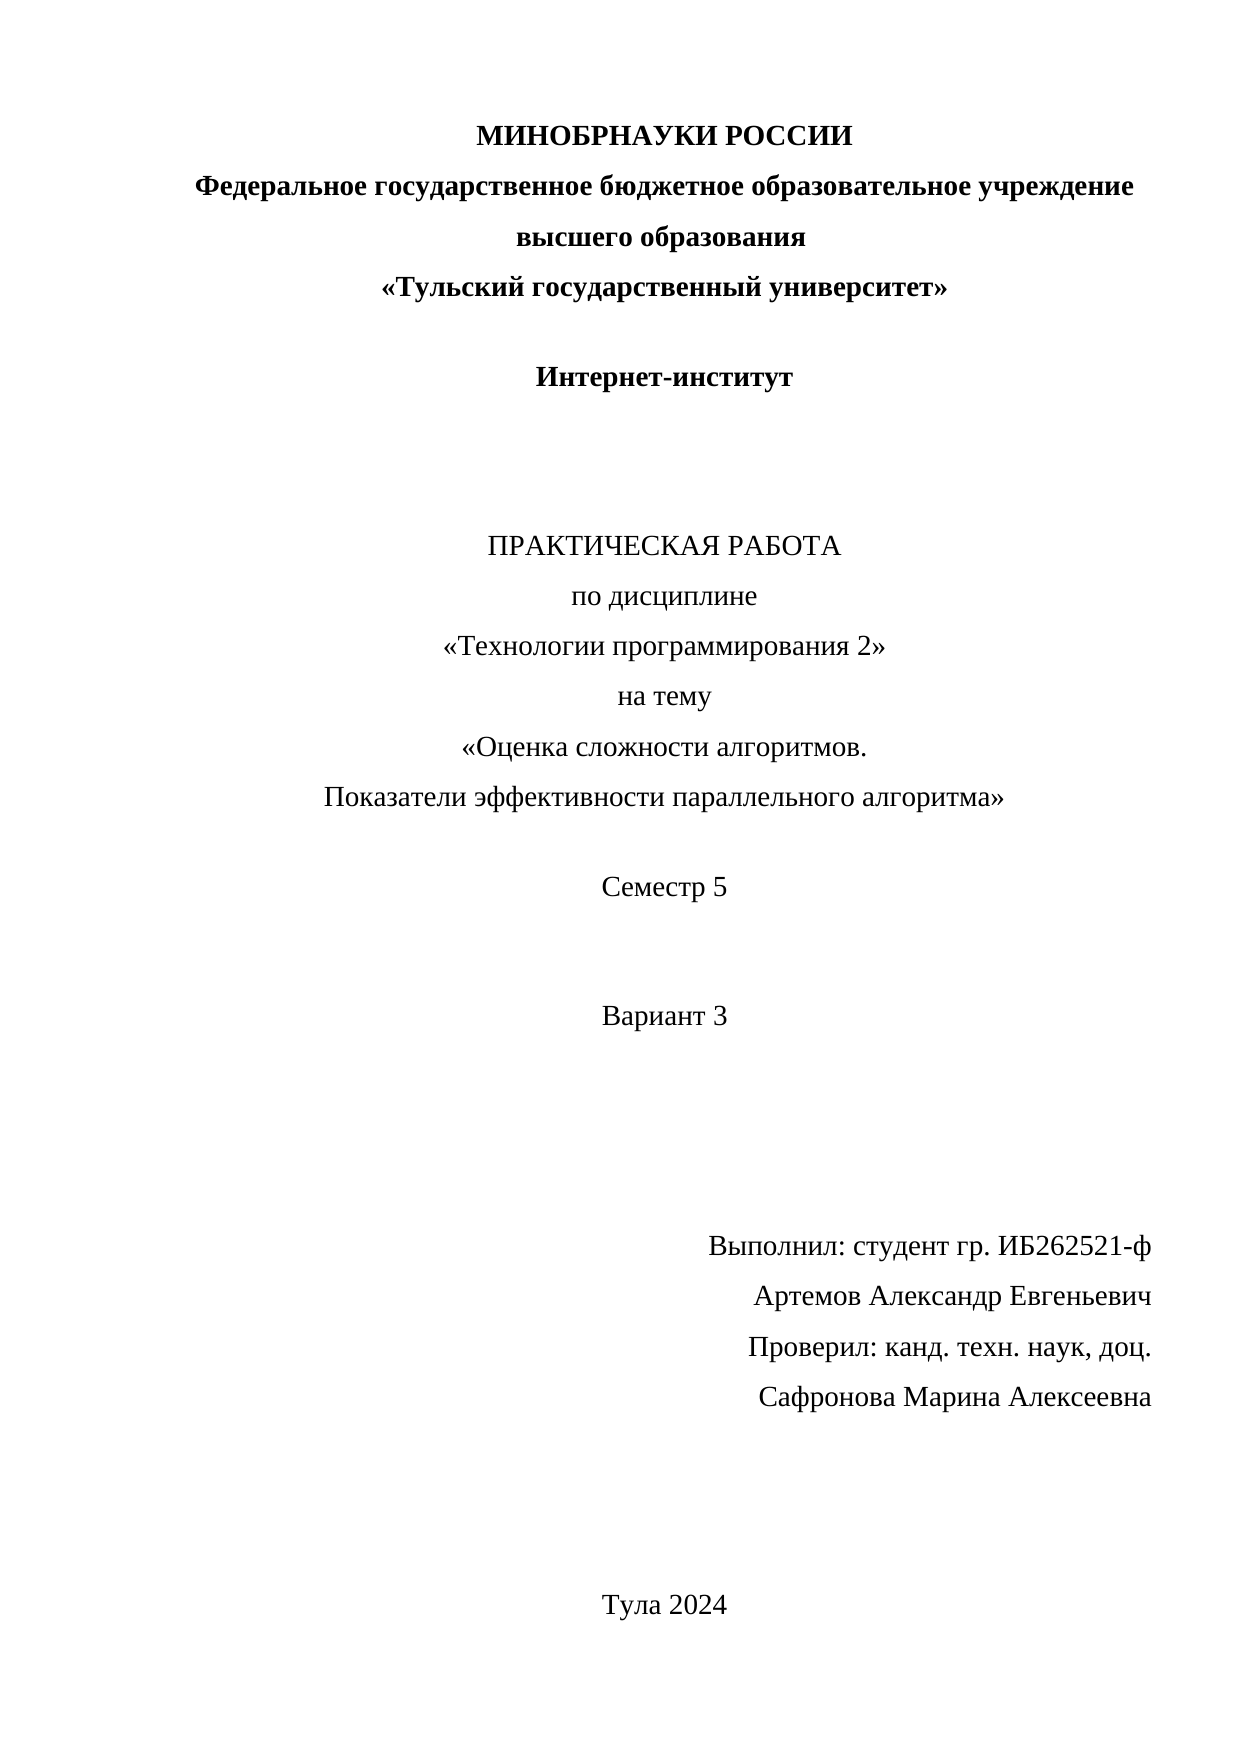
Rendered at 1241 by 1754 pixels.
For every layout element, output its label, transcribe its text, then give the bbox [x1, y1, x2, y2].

text Артемов Александр Евгеньевич [177, 1278, 1152, 1312]
text «Оценка сложности алгоритмов. [177, 729, 1152, 762]
text Проверил: канд. техн. наук, доц. [177, 1329, 1152, 1362]
text Сафронова Марина Алексеевна [177, 1379, 1152, 1413]
text по дисциплине [177, 578, 1152, 611]
text Выполнил: студент гр. ИБ262521-ф [177, 1228, 1152, 1262]
text Федеральное государственное бюджетное образовательное учреждение высшего образования «Тульский государственный университет» [177, 168, 1152, 303]
text «Технологии программирования 2» [177, 628, 1152, 662]
text на тему [177, 678, 1152, 712]
text Семестр 5 [177, 869, 1152, 902]
text Показатели эффективности параллельного алгоритма» [177, 779, 1152, 813]
text Вариант 3 [177, 998, 1152, 1032]
text Тула 2024 [177, 1587, 1152, 1621]
text ПРАКТИЧЕСКАЯ РАБОТА [177, 528, 1152, 561]
text МИНОБРНАУКИ РОССИИ [177, 118, 1152, 152]
text Интернет-институт [177, 359, 1152, 392]
